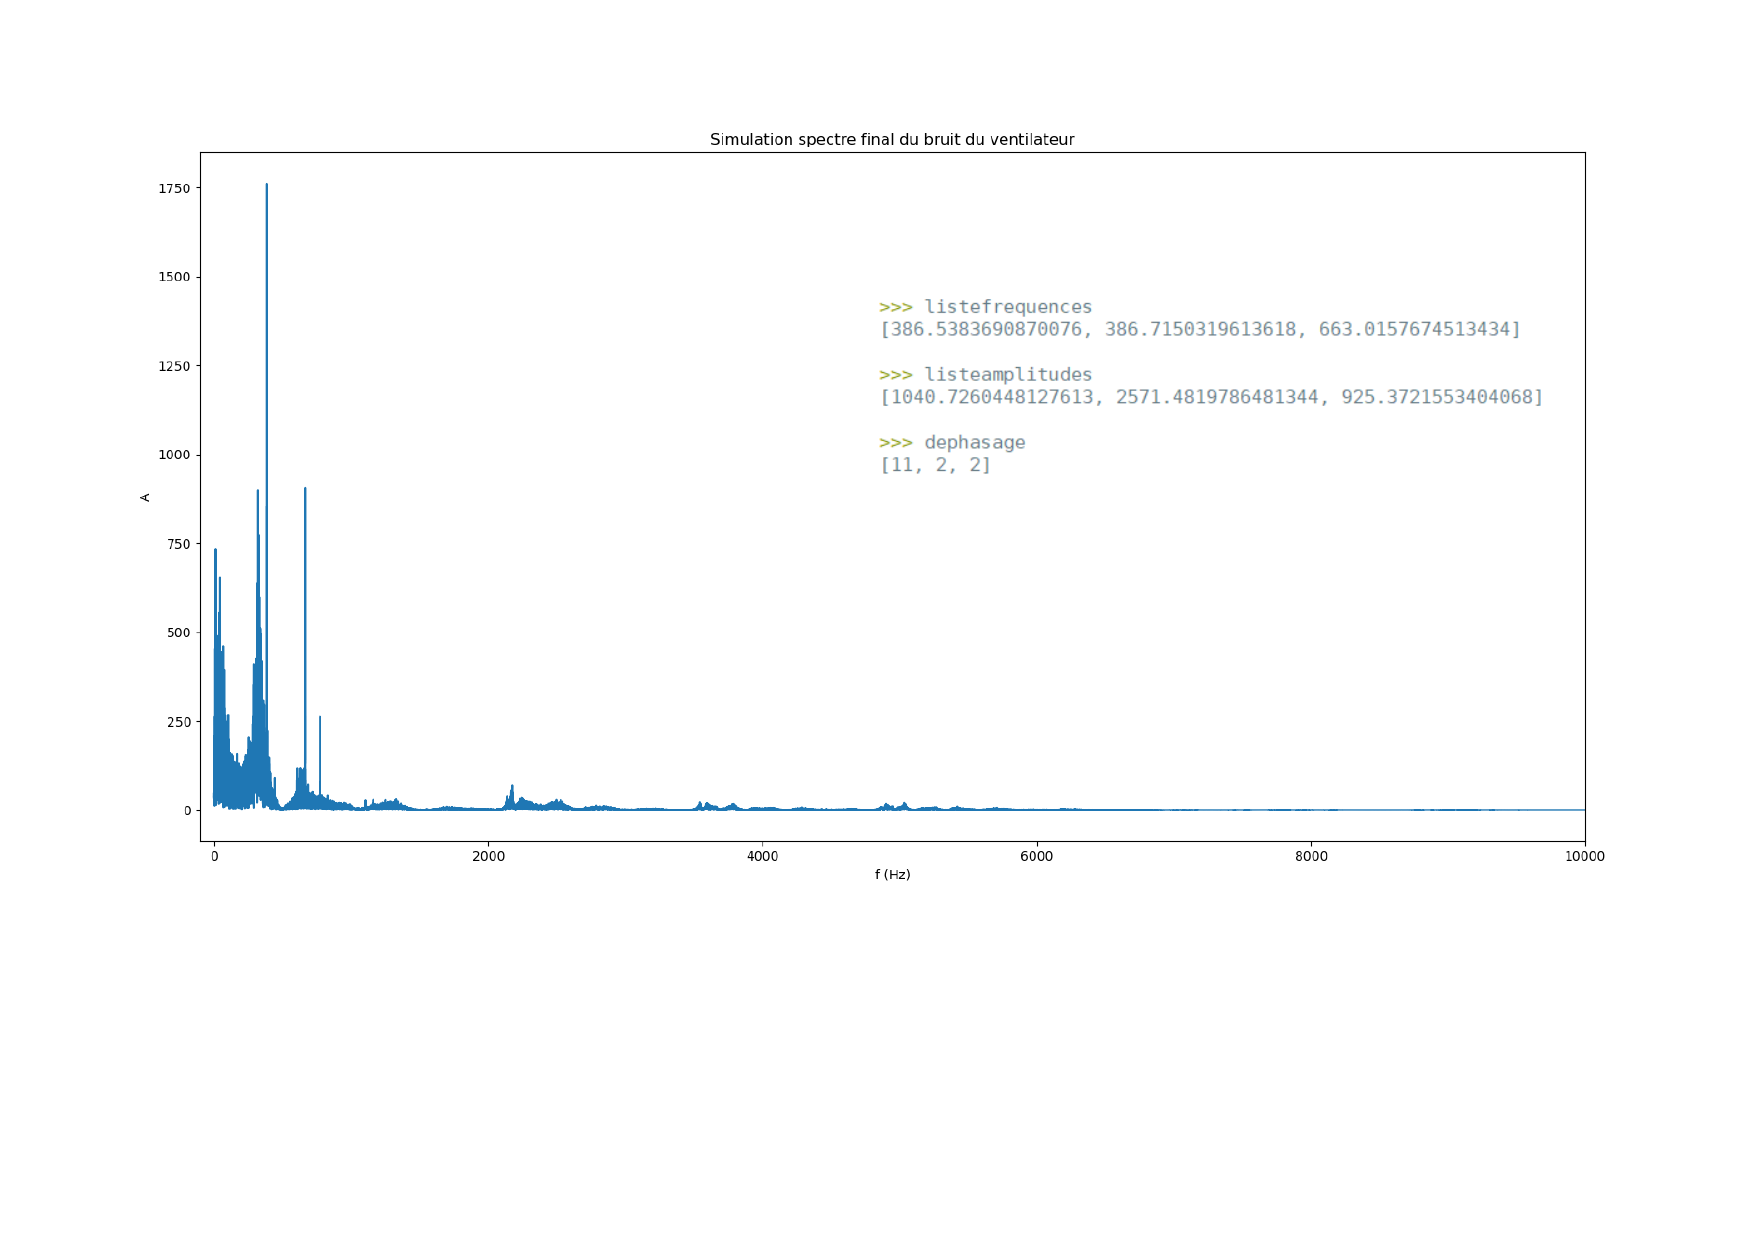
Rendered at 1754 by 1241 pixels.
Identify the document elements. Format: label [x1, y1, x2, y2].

picture [118, 118, 1636, 904]
